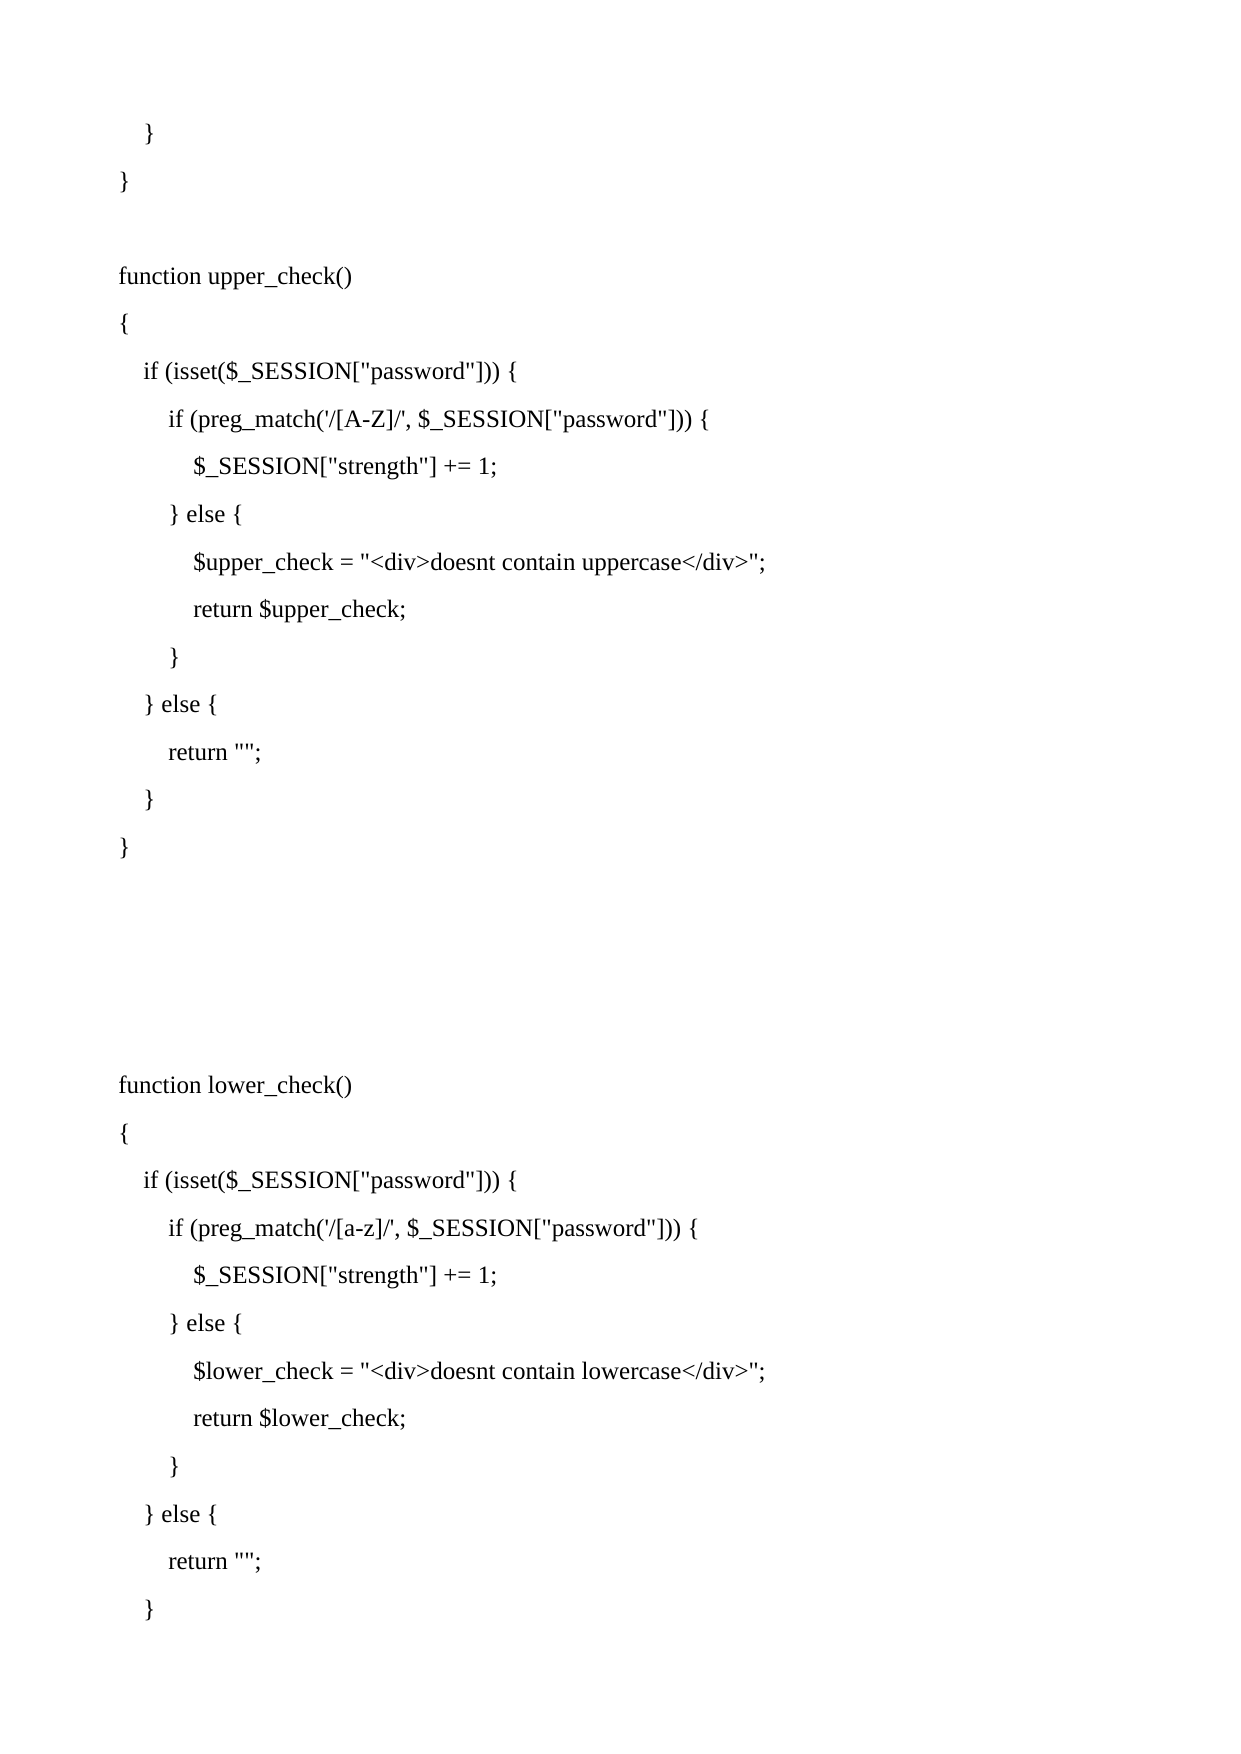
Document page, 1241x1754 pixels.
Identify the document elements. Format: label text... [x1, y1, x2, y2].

text } else { [118, 1308, 1122, 1337]
text if (preg_match('/[a-z]/', $_SESSION["password"])) { [118, 1213, 1122, 1242]
text { [118, 308, 1122, 337]
text } [118, 118, 1122, 147]
text $lower_check = "<div>doesnt contain lowercase</div>"; [118, 1356, 1122, 1384]
text return ""; [118, 1546, 1122, 1575]
text if (isset($_SESSION["password"])) { [118, 356, 1122, 385]
text return $lower_check; [118, 1403, 1122, 1432]
text } [118, 642, 1122, 671]
text $_SESSION["strength"] += 1; [118, 451, 1122, 480]
text $_SESSION["strength"] += 1; [118, 1261, 1122, 1289]
text } [118, 1451, 1122, 1480]
text } [118, 1594, 1122, 1623]
text $upper_check = "<div>doesnt contain uppercase</div>"; [118, 547, 1122, 575]
text function upper_check() [118, 261, 1122, 290]
text } else { [118, 1499, 1122, 1527]
text if (preg_match('/[A-Z]/', $_SESSION["password"])) { [118, 404, 1122, 432]
text if (isset($_SESSION["password"])) { [118, 1165, 1122, 1194]
text function lower_check() [118, 1070, 1122, 1099]
text return $upper_check; [118, 594, 1122, 623]
text } [118, 832, 1122, 861]
text } else { [118, 689, 1122, 718]
text return ""; [118, 737, 1122, 766]
text { [118, 1118, 1122, 1147]
text } else { [118, 499, 1122, 528]
text } [118, 784, 1122, 813]
text } [118, 166, 1122, 194]
